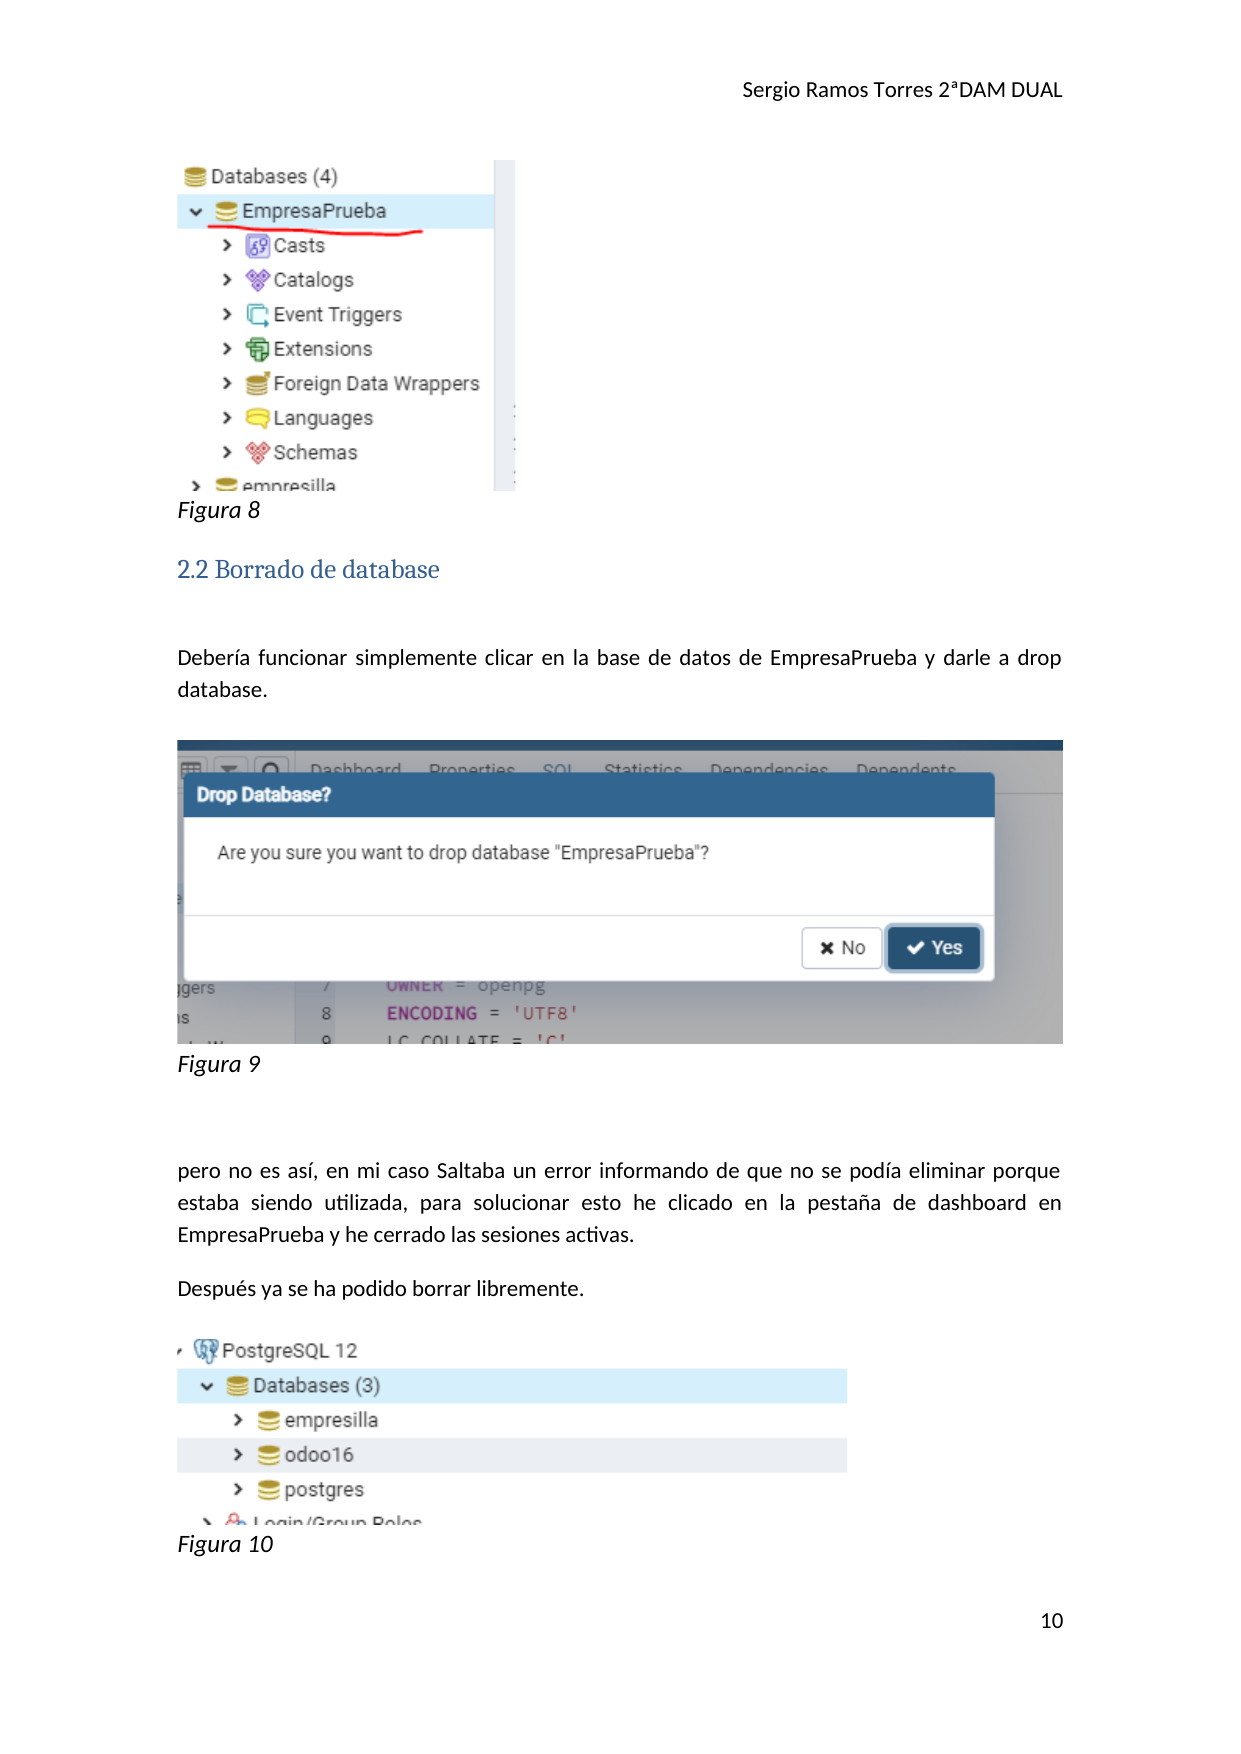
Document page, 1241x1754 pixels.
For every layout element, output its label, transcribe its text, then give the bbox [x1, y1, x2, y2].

text Figura 8 [177, 491, 516, 525]
text Después ya se ha podido borrar libremente. [177, 1274, 1063, 1302]
subtitle 2.2 Borrado de database [177, 554, 1063, 585]
text Debería funcionar simplemente clicar en la base de datos de EmpresaPrueba y darle a drop database. [177, 643, 1063, 703]
picture [177, 1339, 848, 1525]
text Figura 10 [177, 1525, 847, 1559]
text Figura 9 [177, 1044, 1063, 1078]
text pero no es así, en mi caso Saltaba un error informando de que no se podía eliminar porque estaba siendo utilizada, para solucionar esto he clicado en la pestaña de dashboard en EmpresaPrueba y he cerrado las sesiones activas. [177, 1156, 1063, 1249]
picture [177, 160, 516, 491]
picture [177, 740, 1063, 1044]
